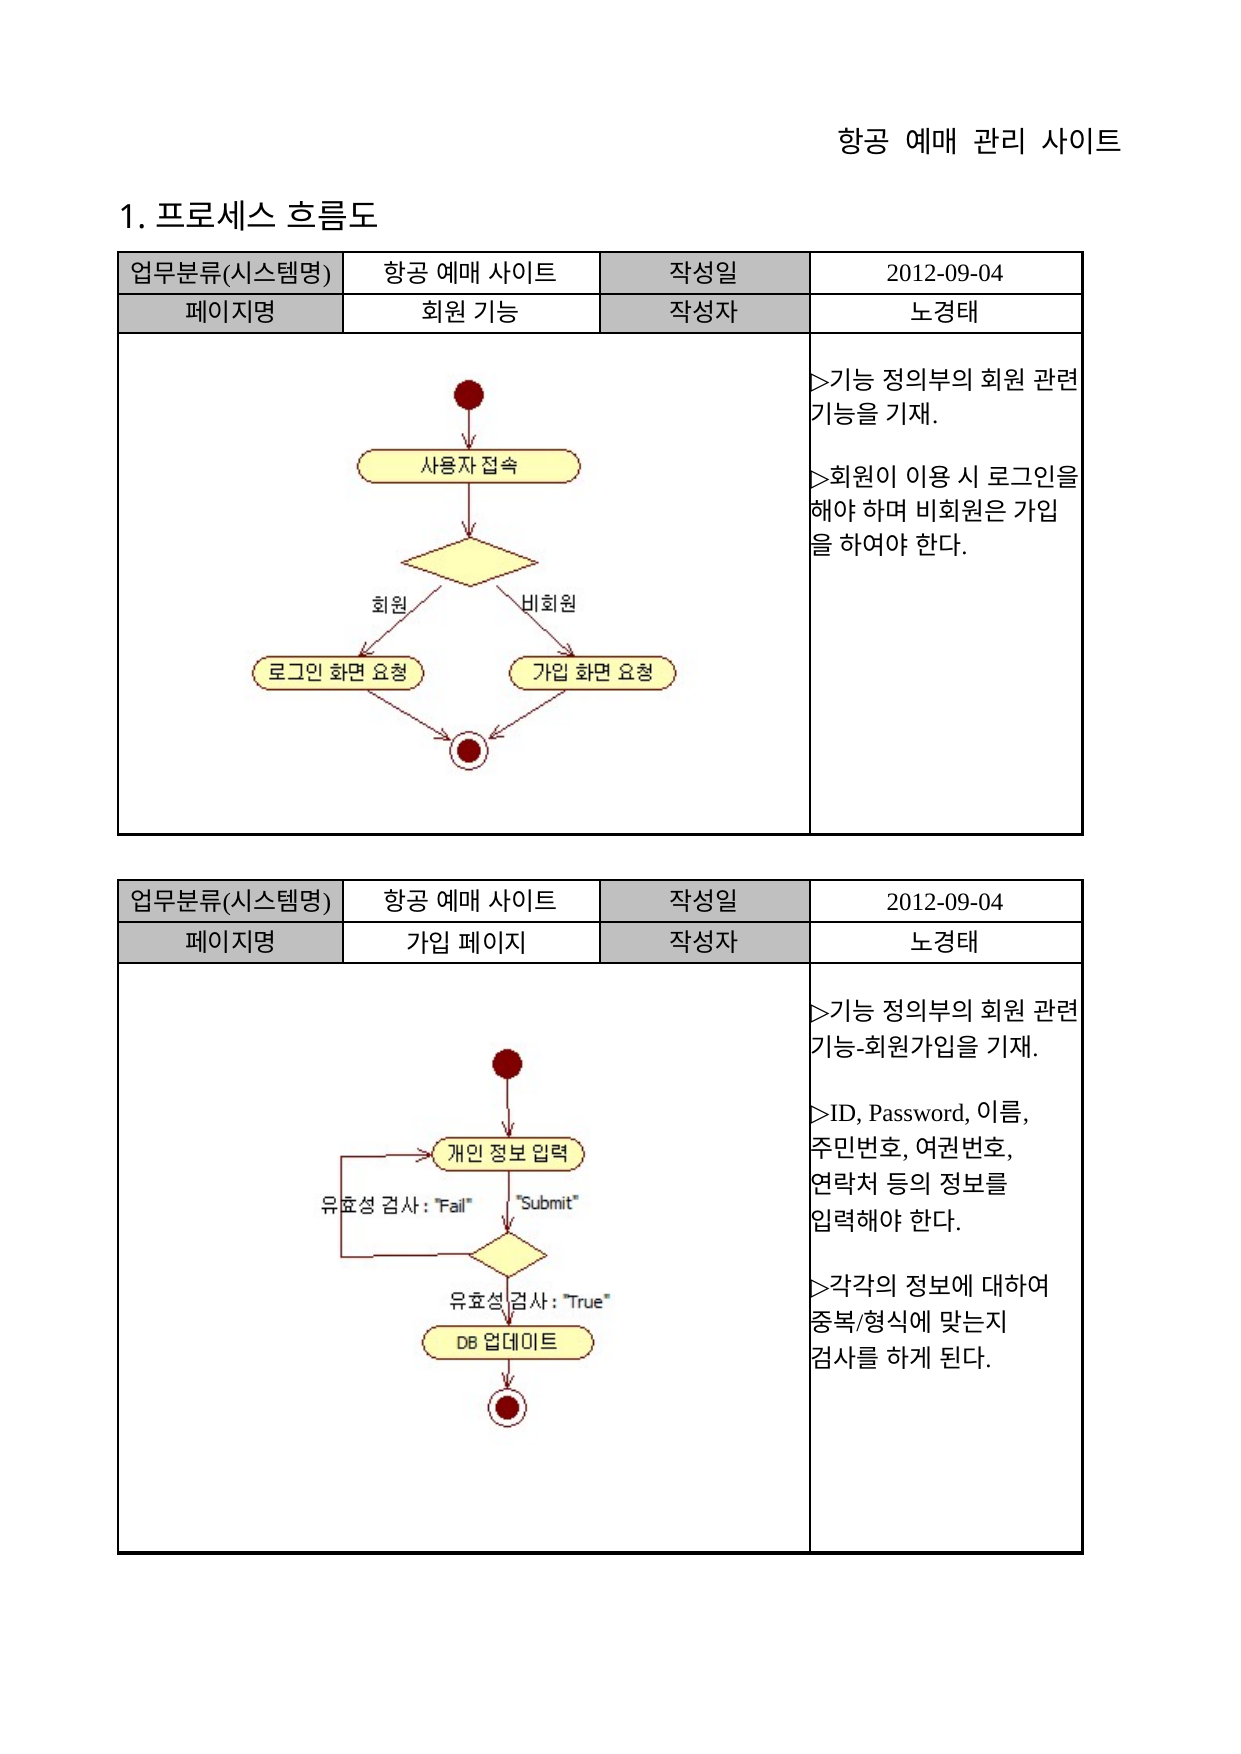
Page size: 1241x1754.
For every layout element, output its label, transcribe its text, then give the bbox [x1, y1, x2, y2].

picture [221, 349, 708, 802]
table_cell [119, 350, 809, 833]
table_header 업무분류(시스템명) [119, 881, 342, 921]
table_header 항공 예매 사이트 [344, 881, 599, 921]
table_cell ▷기능 정의부의 회원 관련 기능을 기재. ▷회원이 이용 시 로그인을 해야 하며 비회원은 가입을 하여야 한다. [811, 334, 1081, 833]
table_cell 페이지명 [119, 295, 342, 332]
picture [289, 1019, 640, 1459]
table_header 항공 예매 사이트 [344, 253, 599, 293]
table_cell 페이지명 [119, 923, 342, 962]
table_header 작성일 [601, 253, 809, 293]
table_cell [119, 334, 809, 349]
table_cell ▷기능 정의부의 회원 관련 기능-회원가입을 기재. ▷ID, Password, 이름, 주민번호, 여권번호, 연락처 등의 정보를 입력해야 한다. ▷각각의 정보에 대하여 중복/형식에 맞는지 검사를 하게 된다. [811, 964, 1081, 1551]
table_cell 가입 페이지 [344, 923, 599, 962]
table_cell 노경태 [811, 295, 1081, 332]
table_header 작성일 [601, 881, 809, 921]
table_cell [119, 964, 809, 1551]
table_cell 회원 기능 [344, 295, 599, 332]
table_cell 노경태 [811, 923, 1081, 962]
table_header 2012-09-04 [811, 253, 1081, 293]
table_cell 작성자 [601, 295, 809, 332]
text 1. 프로세스 흐름도 [118, 190, 1122, 238]
table_cell 작성자 [601, 923, 809, 962]
table_header 2012-09-04 [811, 881, 1081, 921]
table_header 업무분류(시스템명) [119, 253, 342, 293]
